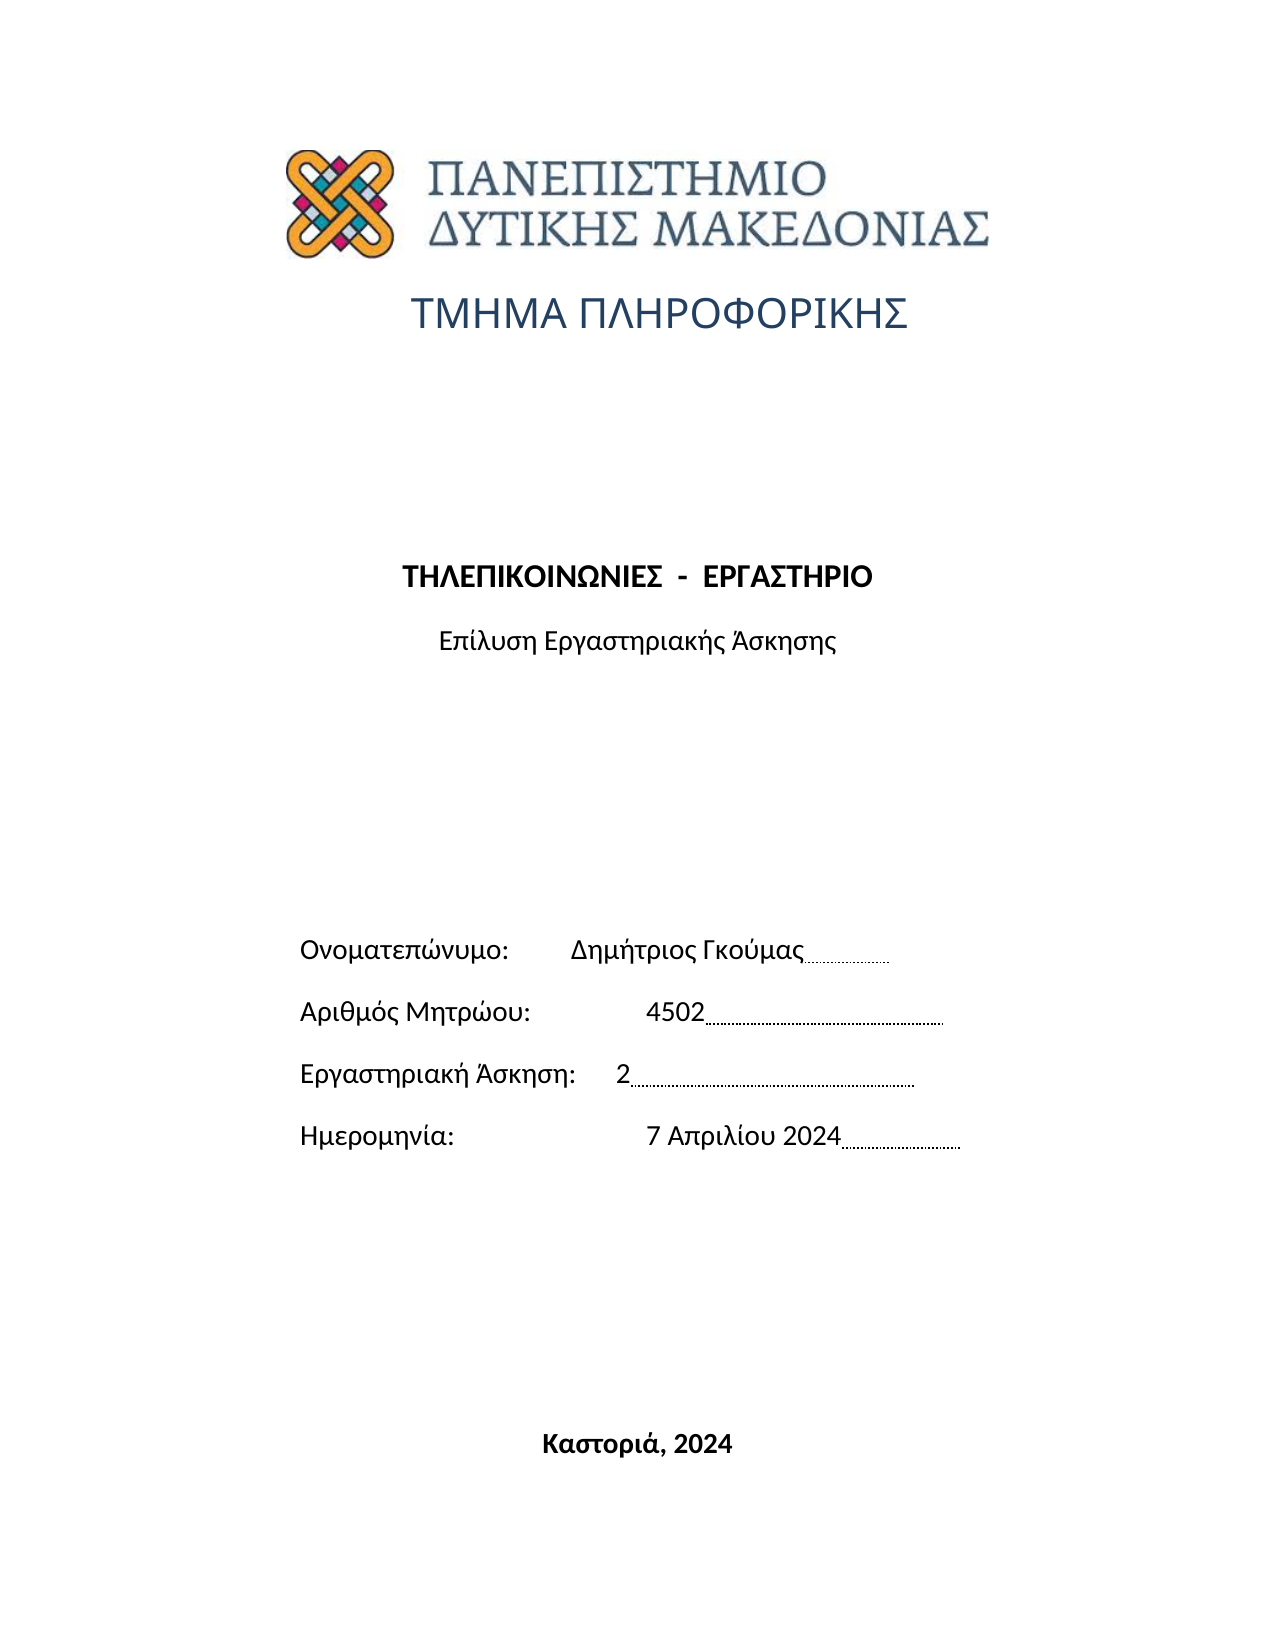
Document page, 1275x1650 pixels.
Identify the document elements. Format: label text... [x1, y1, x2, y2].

text Καστοριά, 2024 [150, 1425, 1125, 1461]
text Εργαστηριακή Άσκηση: 2 [300, 1055, 1125, 1090]
text Αριθμός Μητρώου: 4502 [300, 993, 1125, 1029]
text ΤΜΗΜΑ ΠΛΗΡΟΦΟΡΙΚΗΣ [150, 283, 1125, 340]
text Ημερομηνία: 7 Απριλίου 2024 [300, 1117, 1125, 1152]
text Ονοματεπώνυμο: Δημήτριος Γκούμας [300, 931, 1125, 967]
text Επίλυση Εργαστηριακής Άσκησης [150, 622, 1125, 658]
text ΤΗΛΕΠΙΚΟΙΝΩΝΙΕΣ - ΕΡΓΑΣΤΗΡΙΟ [150, 555, 1125, 596]
picture [286, 150, 989, 259]
